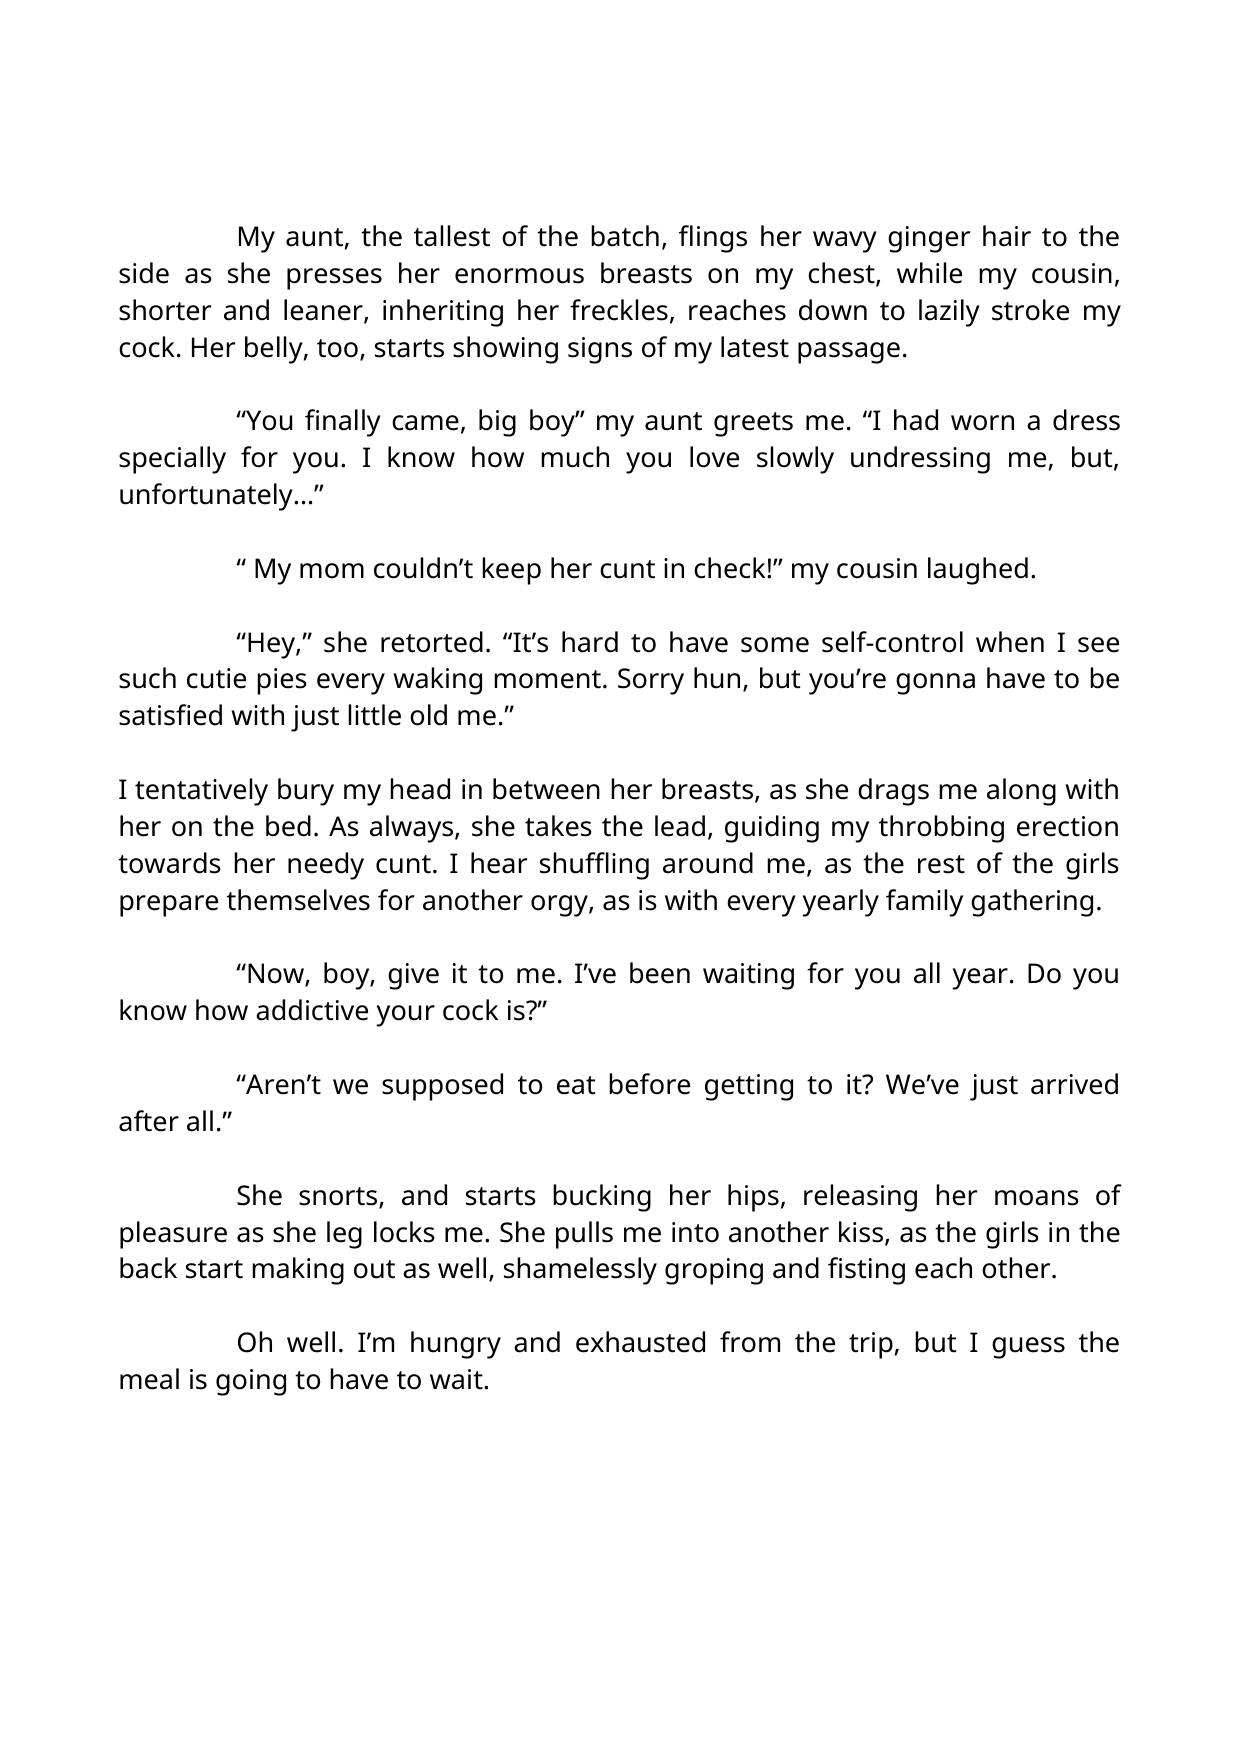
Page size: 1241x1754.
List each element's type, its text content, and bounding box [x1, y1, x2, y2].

text “Aren’t we supposed to eat before getting to it? We’ve just arrived after all.” [118, 1066, 1122, 1139]
text I tentatively bury my head in between her breasts, as she drags me along with her on the bed. As always, she takes the lead, guiding my throbbing erection towards her needy cunt. I hear shuffling around me, as the rest of the girls prepare themselves for another orgy, as is with every yearly family gathering. [118, 771, 1122, 918]
text “You finally came, big boy” my aunt greets me. “I had worn a dress specially for you. I know how much you love slowly undressing me, but, unfortunately…” [118, 402, 1122, 512]
text “Now, boy, give it to me. I’ve been waiting for you all year. Do you know how addictive your cock is?” [118, 955, 1122, 1029]
text Oh well. I’m hungry and exhausted from the trip, but I guess the meal is going to have to wait. [118, 1324, 1122, 1397]
text “Hey,” she retorted. “It’s hard to have some self-control when I see such cutie pies every waking moment. Sorry hun, but you’re gonna have to be satisfied with just little old me.” [118, 623, 1122, 734]
text “ My mom couldn’t keep her cunt in check!” my cousin laughed. [118, 549, 1122, 586]
text She snorts, and starts bucking her hips, releasing her moans of pleasure as she leg locks me. She pulls me into another kiss, as the girls in the back start making out as well, shamelessly groping and fisting each other. [118, 1176, 1122, 1287]
text My aunt, the tallest of the batch, flings her wavy ginger hair to the side as she presses her enormous breasts on my chest, while my cousin, shorter and leaner, inheriting her freckles, reaches down to lazily stroke my cock. Her belly, too, starts showing signs of my latest passage. [118, 217, 1122, 365]
